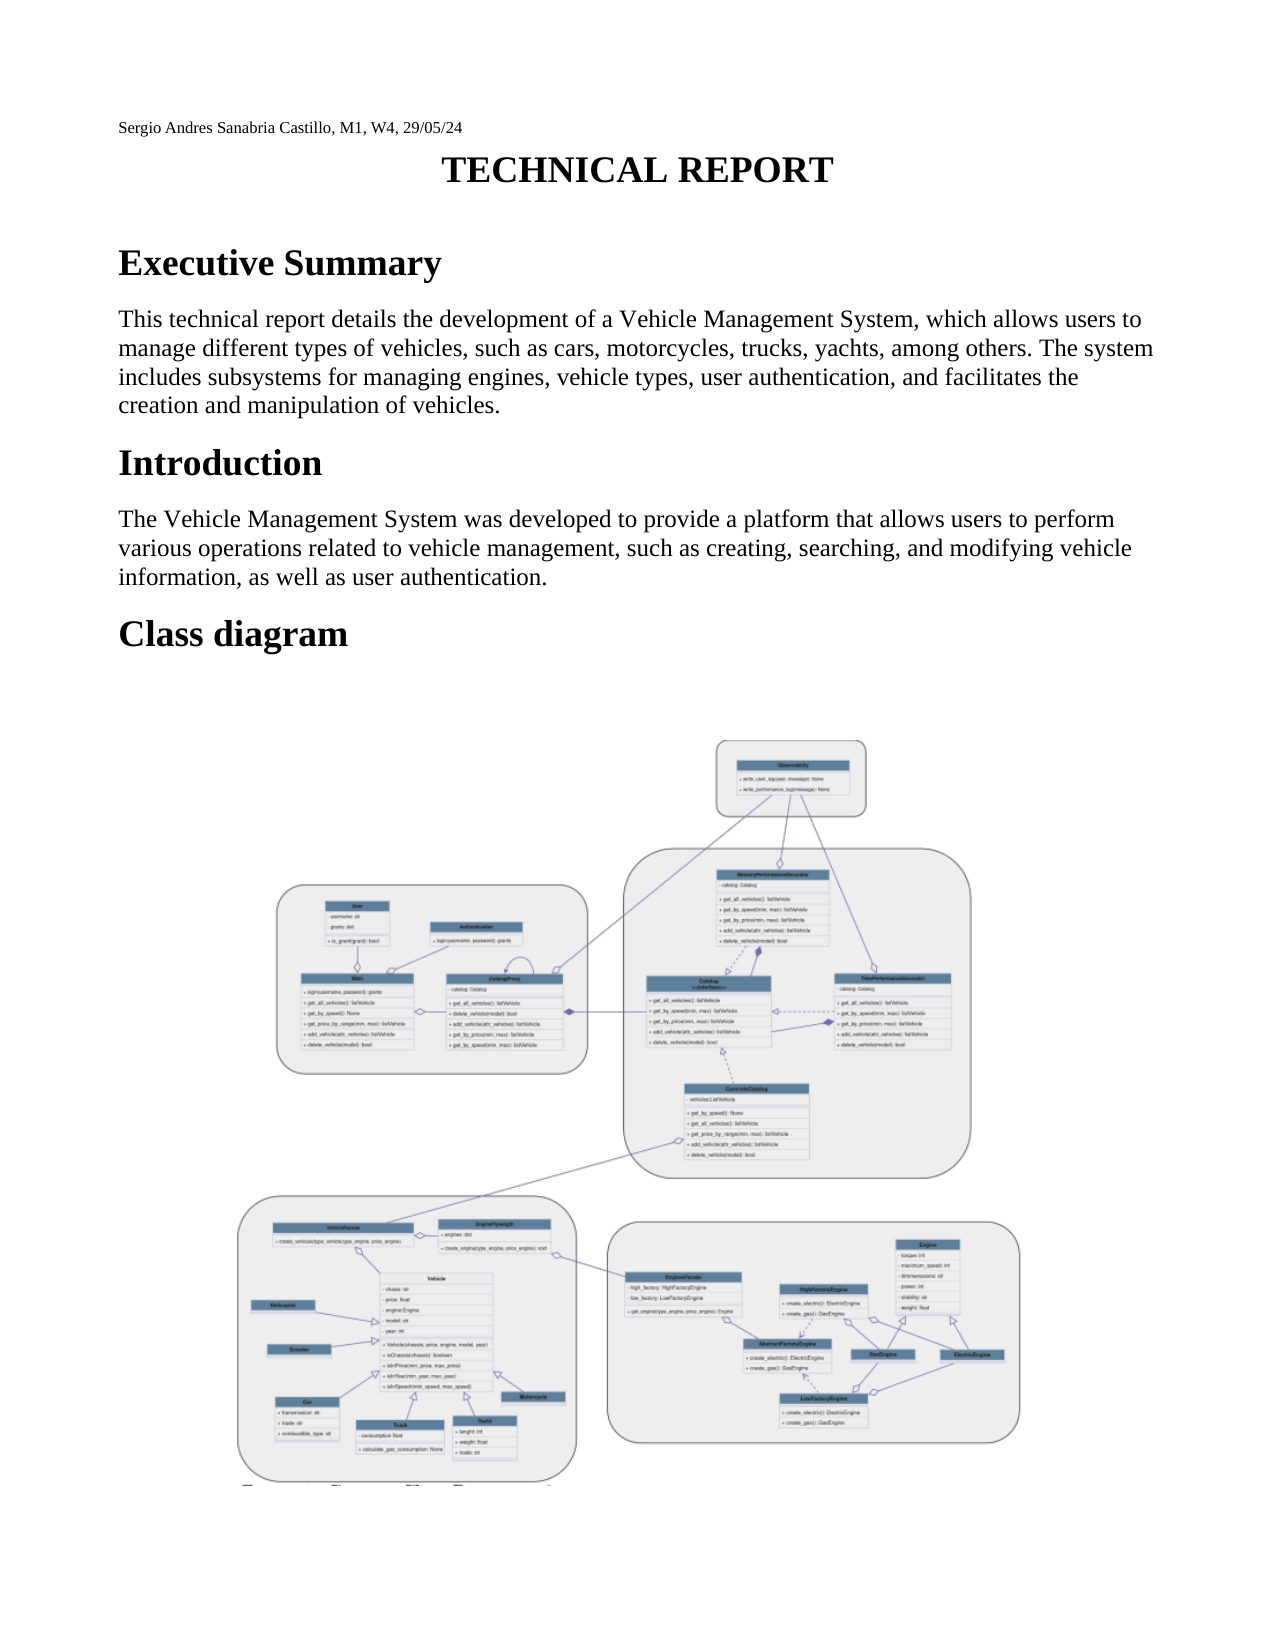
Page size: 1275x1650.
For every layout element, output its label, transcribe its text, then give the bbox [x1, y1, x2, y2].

subtitle Class diagram [118, 611, 1157, 654]
subtitle Executive Summary [118, 240, 1157, 283]
text Sergio Andres Sanabria Castillo, M1, W4, 29/05/24 [118, 118, 1157, 137]
subtitle Introduction [118, 440, 1157, 483]
subtitle TECHNICAL REPORT [118, 148, 1157, 191]
text The Vehicle Management System was developed to provide a platform that allows users to perform various operations related to vehicle management, such as creating, searching, and modifying vehicle information, as well as user authentication. [118, 504, 1157, 590]
text This technical report details the development of a Vehicle Management System, which allows users to manage different types of vehicles, such as cars, motorcycles, trucks, yachts, among others. The system includes subsystems for managing engines, vehicle types, user authentication, and facilitates the creation and manipulation of vehicles. [118, 304, 1157, 419]
